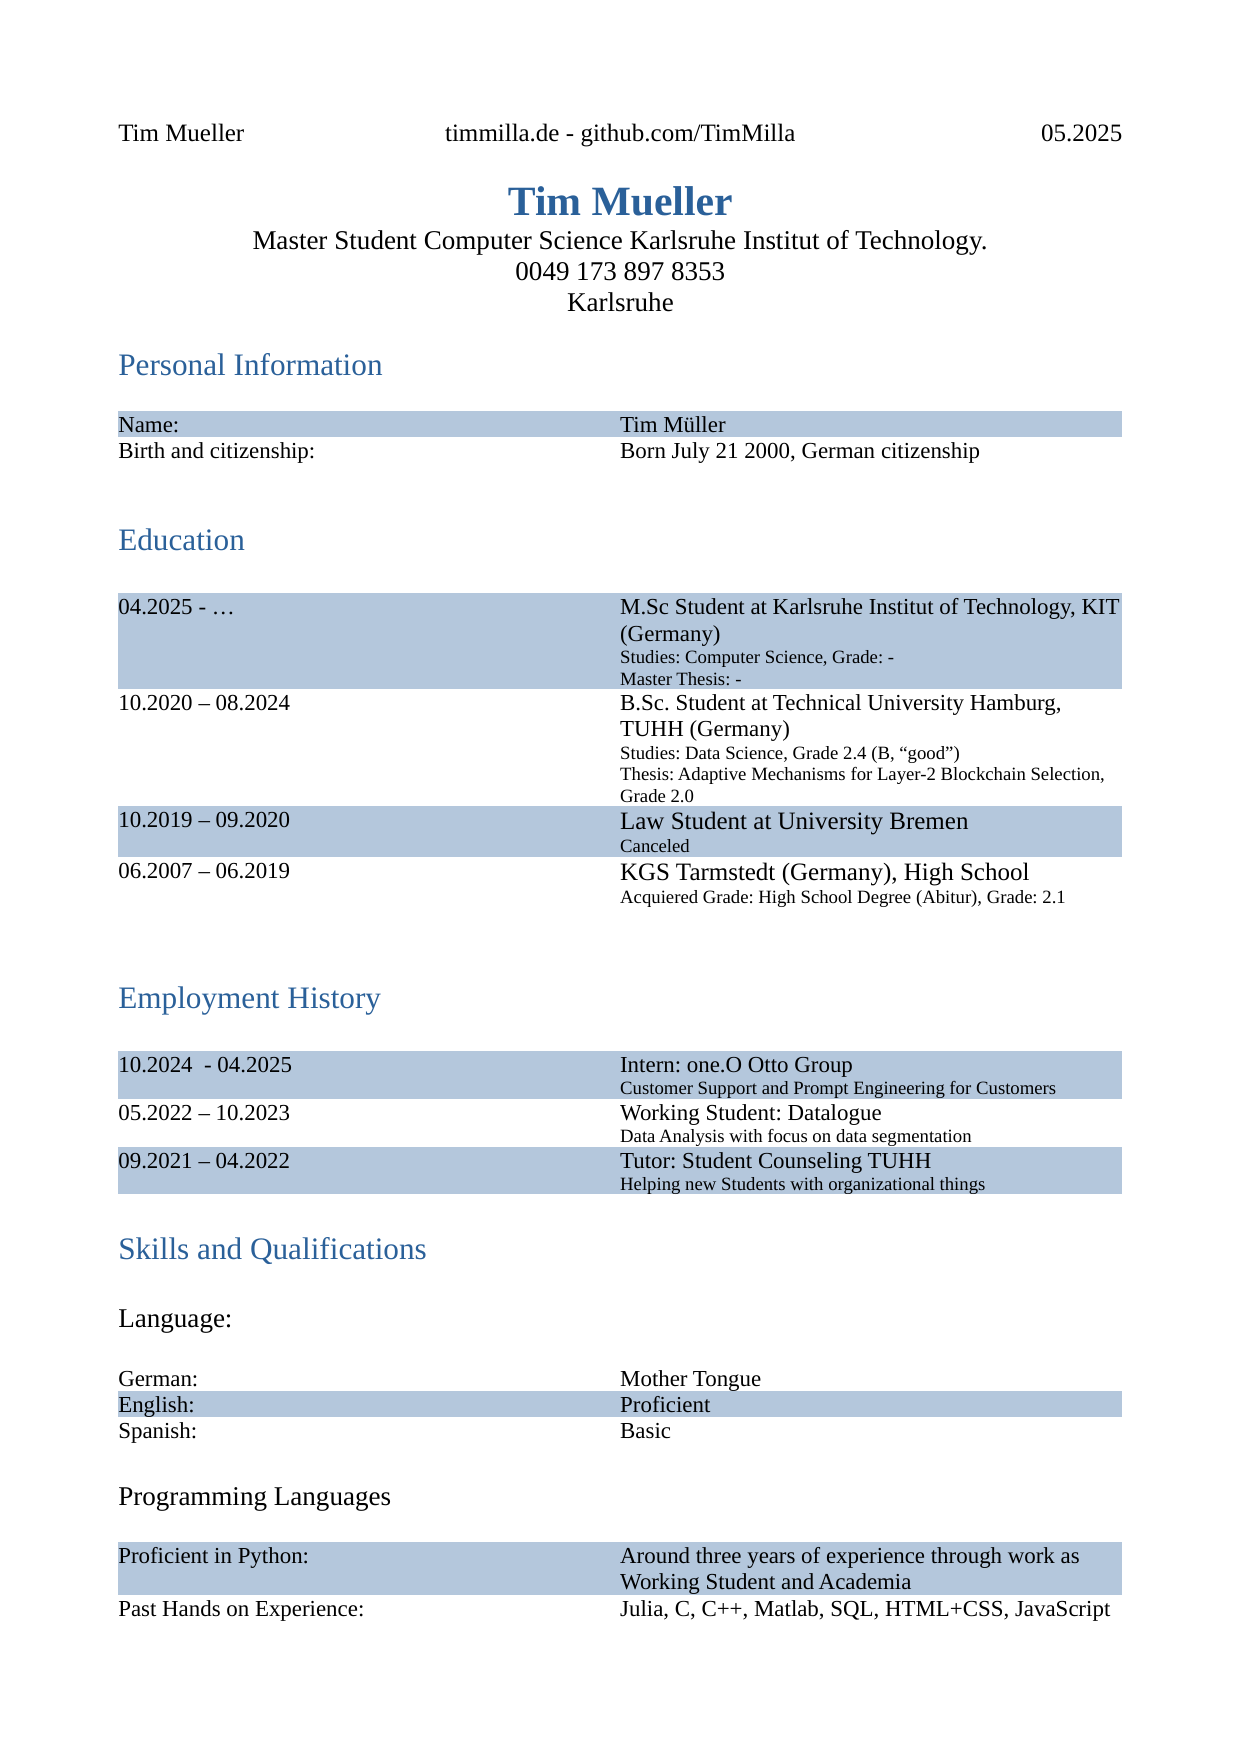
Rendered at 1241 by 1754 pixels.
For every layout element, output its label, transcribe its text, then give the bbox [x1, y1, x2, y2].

text Language: [118, 1302, 1122, 1333]
table_header Tim Müller [620, 411, 1122, 437]
table_header 04.2025 - … [118, 593, 620, 689]
table_cell 06.2007 – 06.2019 [118, 857, 620, 907]
text Skills and Qualifications [118, 1231, 1122, 1266]
table_header Name: [118, 411, 620, 437]
table_header German: [118, 1365, 620, 1391]
table_cell Working Student: Datalogue Data Analysis with focus on data segmentation [620, 1099, 1122, 1147]
table_cell Julia, C, C++, Matlab, SQL, HTML+CSS, JavaScript [620, 1595, 1122, 1621]
table_cell Basic [620, 1418, 1122, 1444]
table_header Mother Tongue [620, 1365, 1122, 1391]
table_cell KGS Tarmstedt (Germany), High School Acquiered Grade: High School Degree (Abitur), Grade: 2.1 [620, 857, 1122, 907]
table_header Intern: one.O Otto Group Customer Support and Prompt Engineering for Customers [620, 1051, 1122, 1099]
table_cell 09.2021 – 04.2022 [118, 1147, 620, 1194]
text Master Student Computer Science Karlsruhe Institut of Technology. [118, 224, 1122, 255]
table_cell 10.2019 – 09.2020 [118, 806, 620, 857]
text Education [118, 521, 1122, 557]
table_header Around three years of experience through work as Working Student and Academia [620, 1542, 1122, 1595]
table_cell Spanish: [118, 1418, 620, 1444]
text Personal Information [118, 346, 1122, 382]
table_cell Proficient [620, 1391, 1122, 1417]
table_cell Tutor: Student Counseling TUHH Helping new Students with organizational things [620, 1147, 1122, 1194]
table_header M.Sc Student at Karlsruhe Institut of Technology, KIT (Germany) Studies: Computer Science, Grade: - Master Thesis: - [620, 593, 1122, 689]
table_cell 10.2020 – 08.2024 [118, 689, 620, 806]
text Programming Languages [118, 1480, 1122, 1511]
text Employment History [118, 979, 1122, 1015]
table_header 10.2024 - 04.2025 [118, 1051, 620, 1099]
text Tim Mueller [118, 176, 1122, 224]
table_cell Birth and citizenship: [118, 438, 620, 464]
table_cell B.Sc. Student at Technical University Hamburg, TUHH (Germany) Studies: Data Science, Grade 2.4 (B, “good”) Thesis: Adaptive Mechanisms for Layer-2 Blockchain Selection, Grade 2.0 [620, 689, 1122, 806]
table_cell Law Student at University Bremen Canceled [620, 806, 1122, 857]
table_cell Born July 21 2000, German citizenship [620, 438, 1122, 464]
text Karlsruhe [118, 287, 1122, 318]
table_cell English: [118, 1391, 620, 1417]
text 0049 173 897 8353 [118, 255, 1122, 287]
table_cell Past Hands on Experience: [118, 1595, 620, 1621]
table_cell 05.2022 – 10.2023 [118, 1099, 620, 1147]
table_header Proficient in Python: [118, 1542, 620, 1595]
